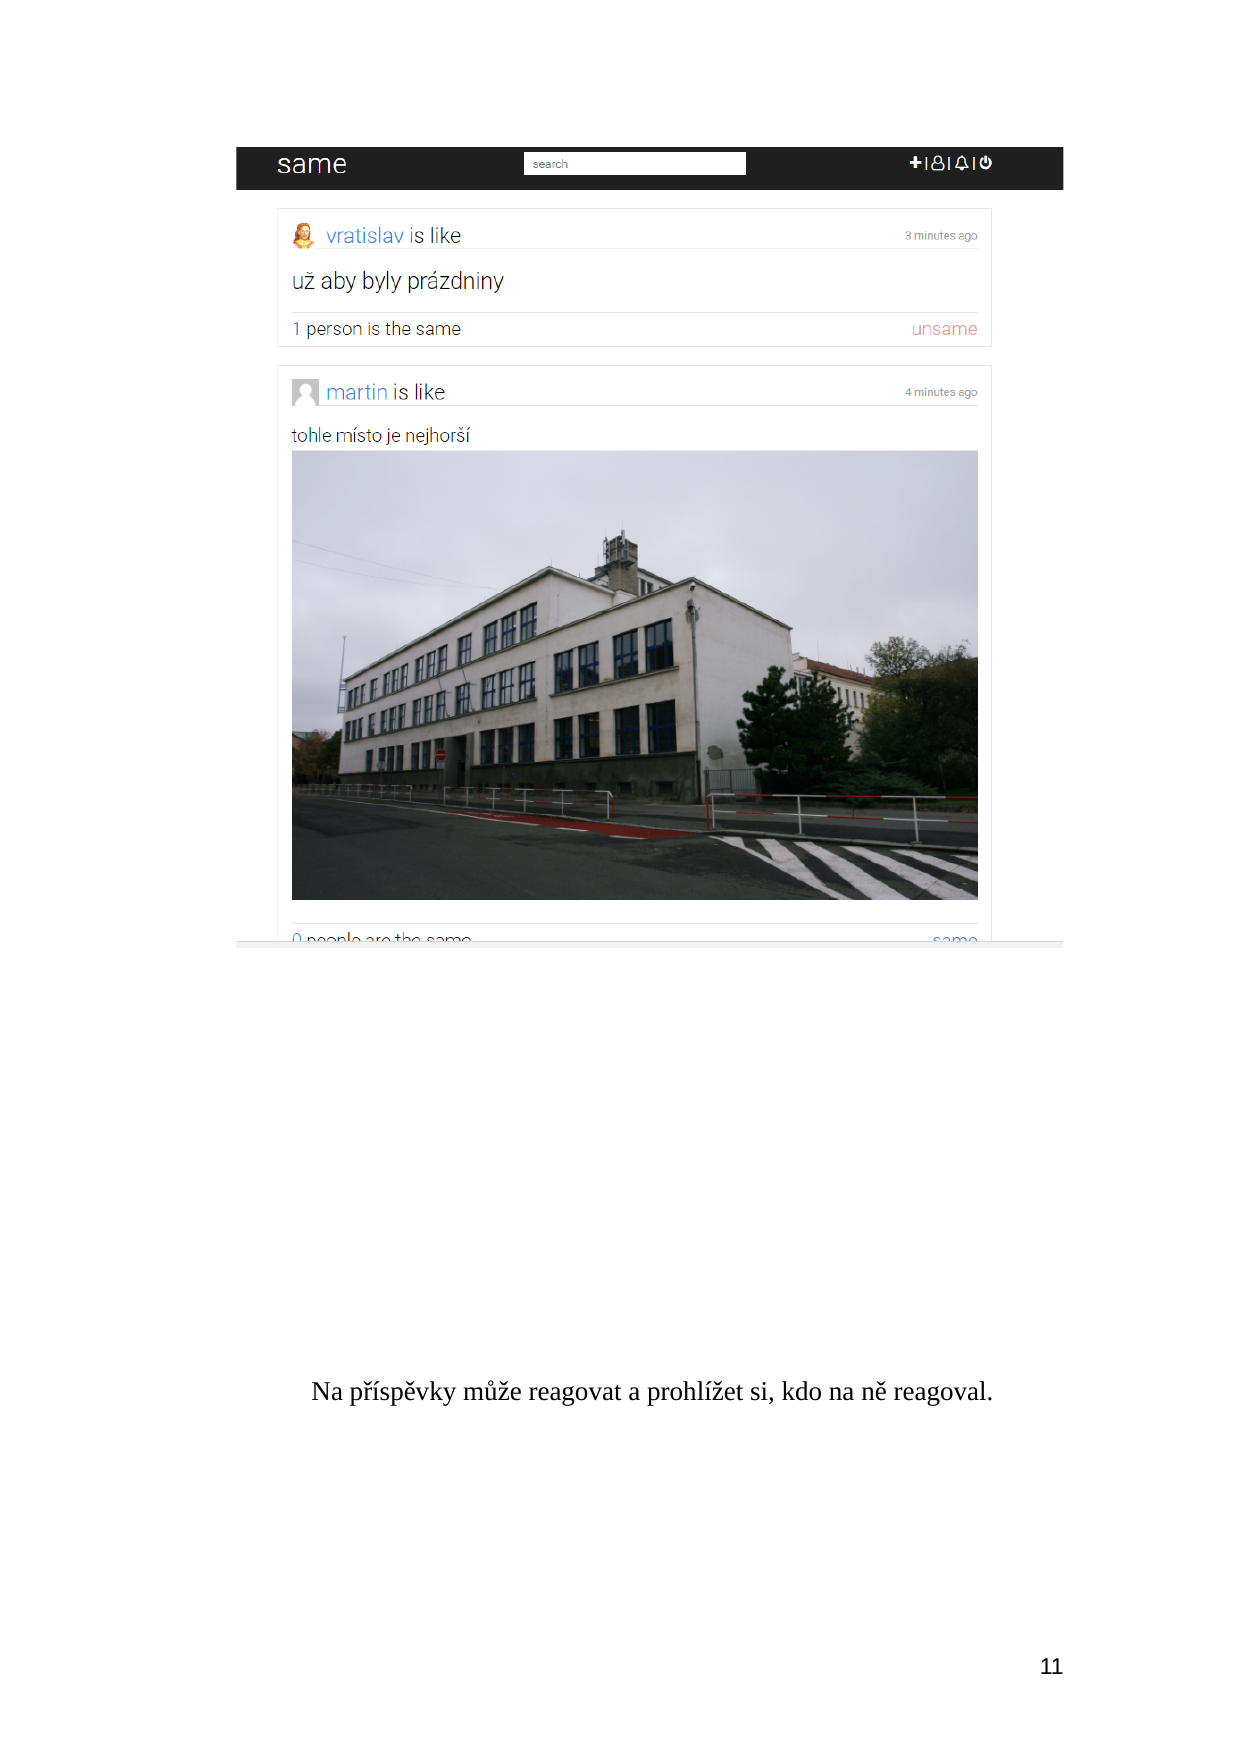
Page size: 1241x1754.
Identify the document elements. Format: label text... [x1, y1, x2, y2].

picture [236, 147, 1064, 948]
text Na příspěvky může reagovat a prohlížet si, kdo na ně reagoval. [236, 1375, 1063, 1407]
